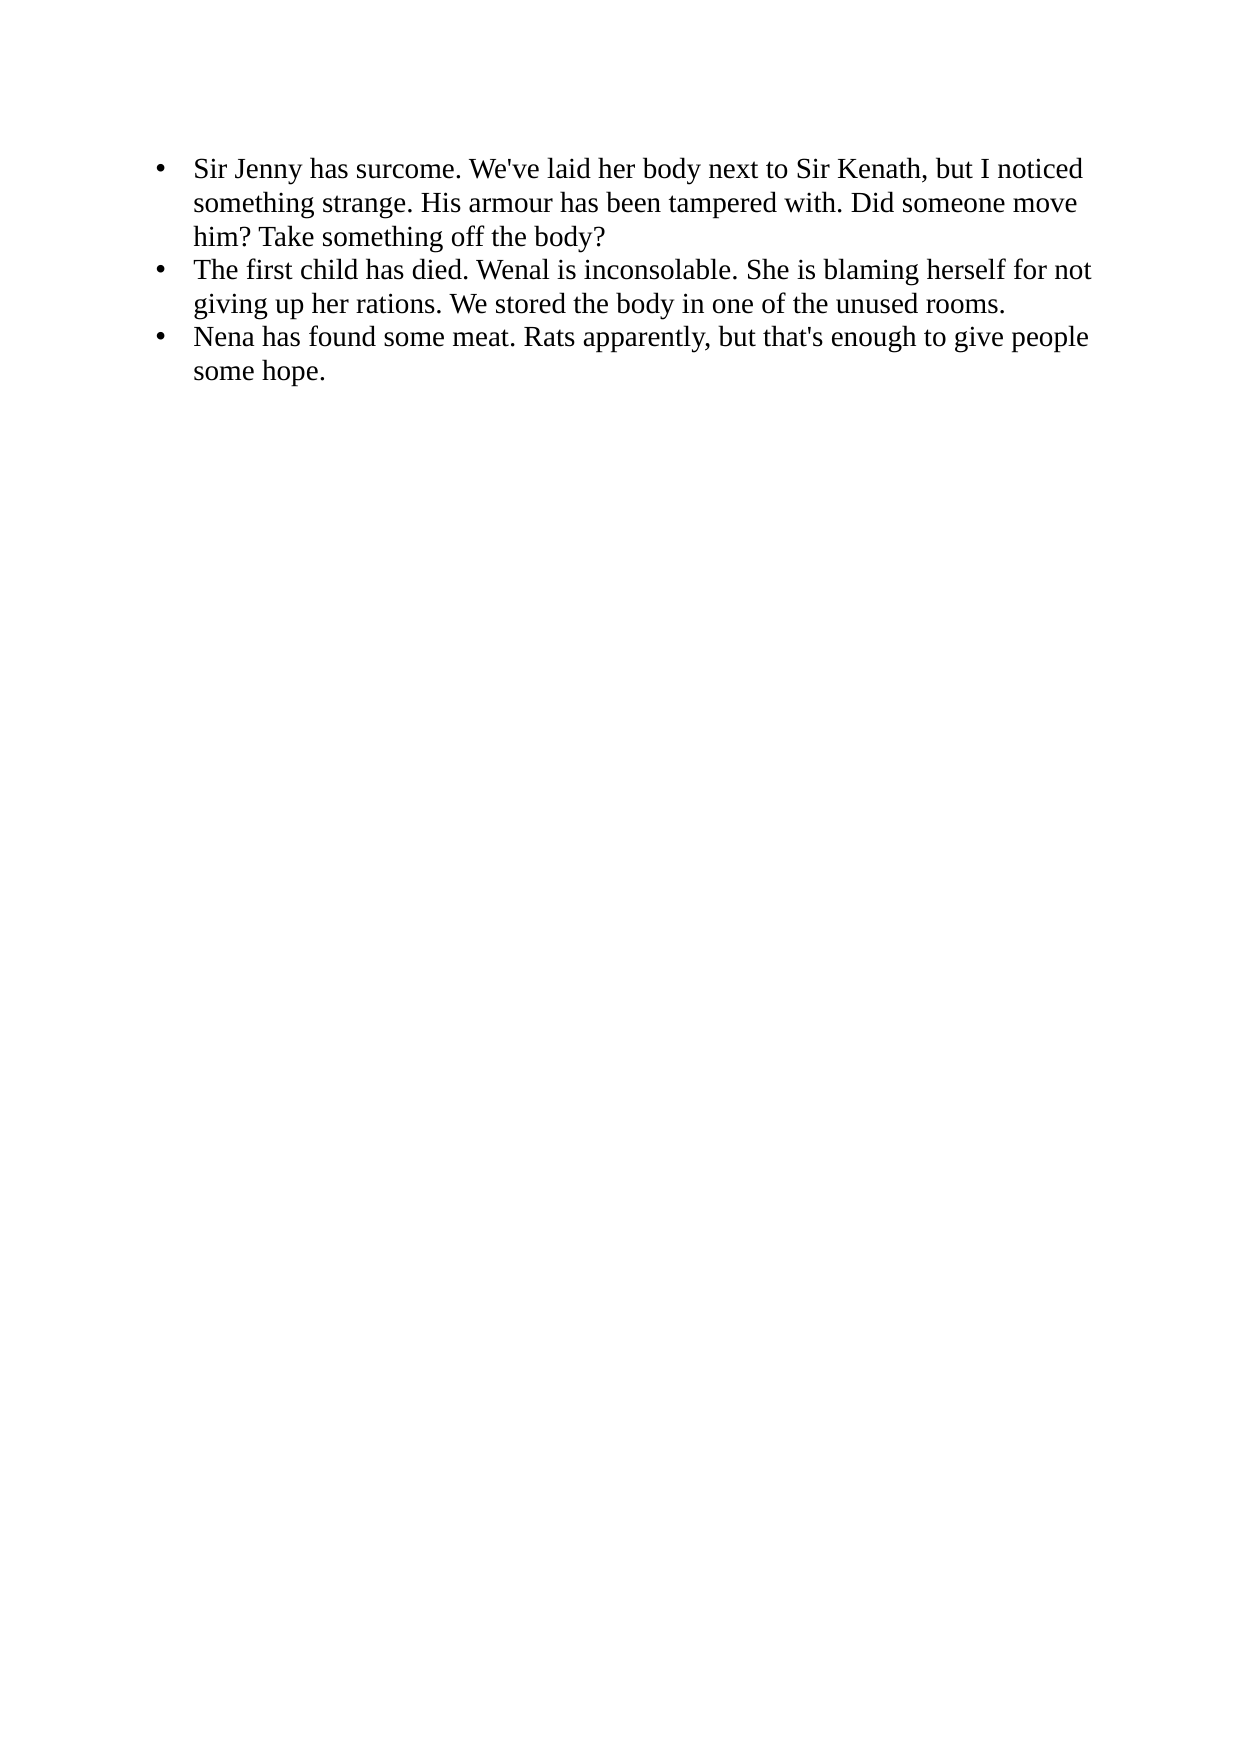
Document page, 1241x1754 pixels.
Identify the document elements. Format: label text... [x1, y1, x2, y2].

list Nena has found some meat. Rats apparently, but that's enough to give people some hope. [156, 319, 1122, 387]
list Sir Jenny has surcome. We've laid her body next to Sir Kenath, but I noticed something strange. His armour has been tampered with. Did someone move him? Take something off the body? [156, 152, 1122, 252]
list The first child has died. Wenal is inconsolable. She is blaming herself for not giving up her rations. We stored the body in one of the unused rooms. [156, 252, 1122, 319]
